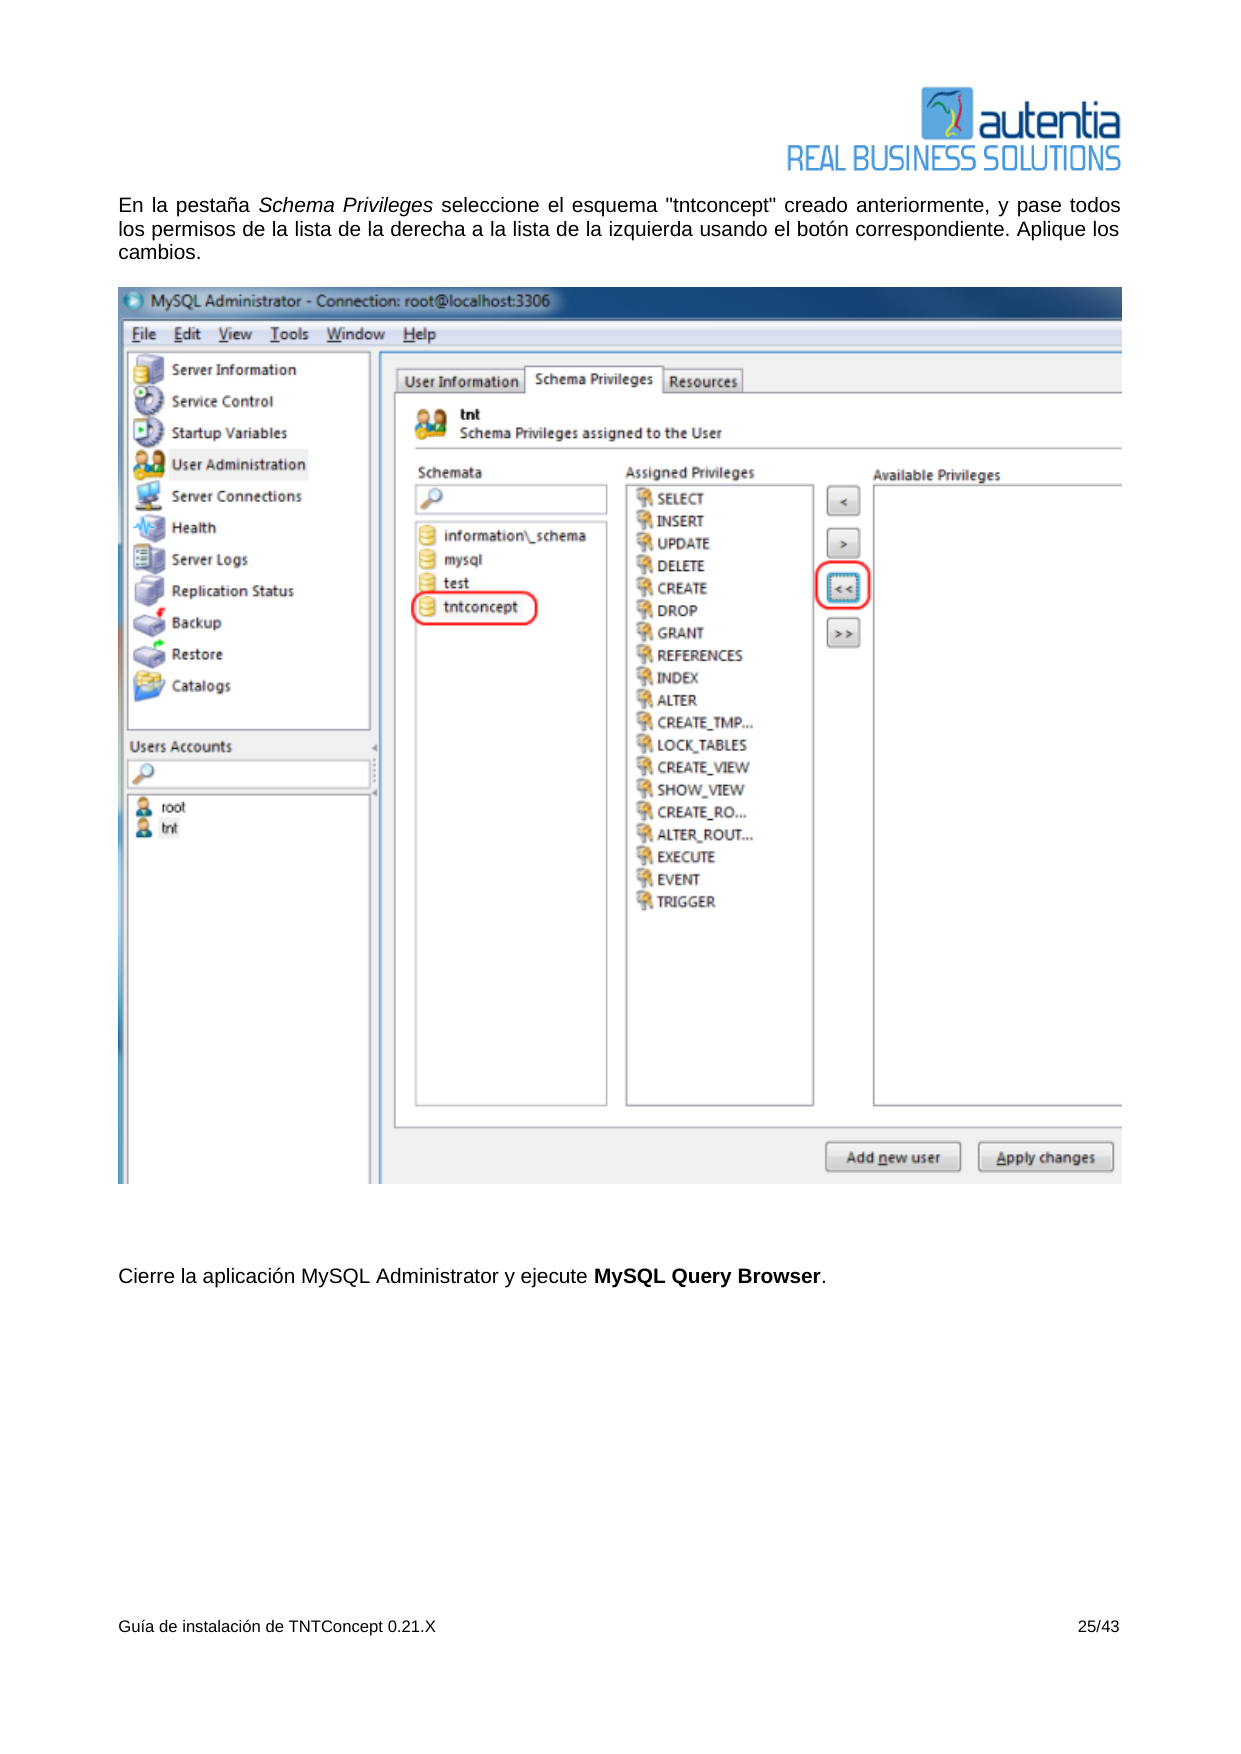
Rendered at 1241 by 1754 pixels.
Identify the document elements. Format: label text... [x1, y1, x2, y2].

text En la pestaña Schema Privileges seleccione el esquema "tntconcept" creado anteriormente, y pase todos los permisos de la lista de la derecha a la lista de la izquierda usando el botón correspondiente. Aplique los cambios. [118, 194, 1122, 264]
picture [118, 287, 1122, 1184]
text Cierre la aplicación MySQL Administrator y ejecute MySQL Query Browser. [118, 1265, 1122, 1288]
picture [782, 85, 1123, 178]
